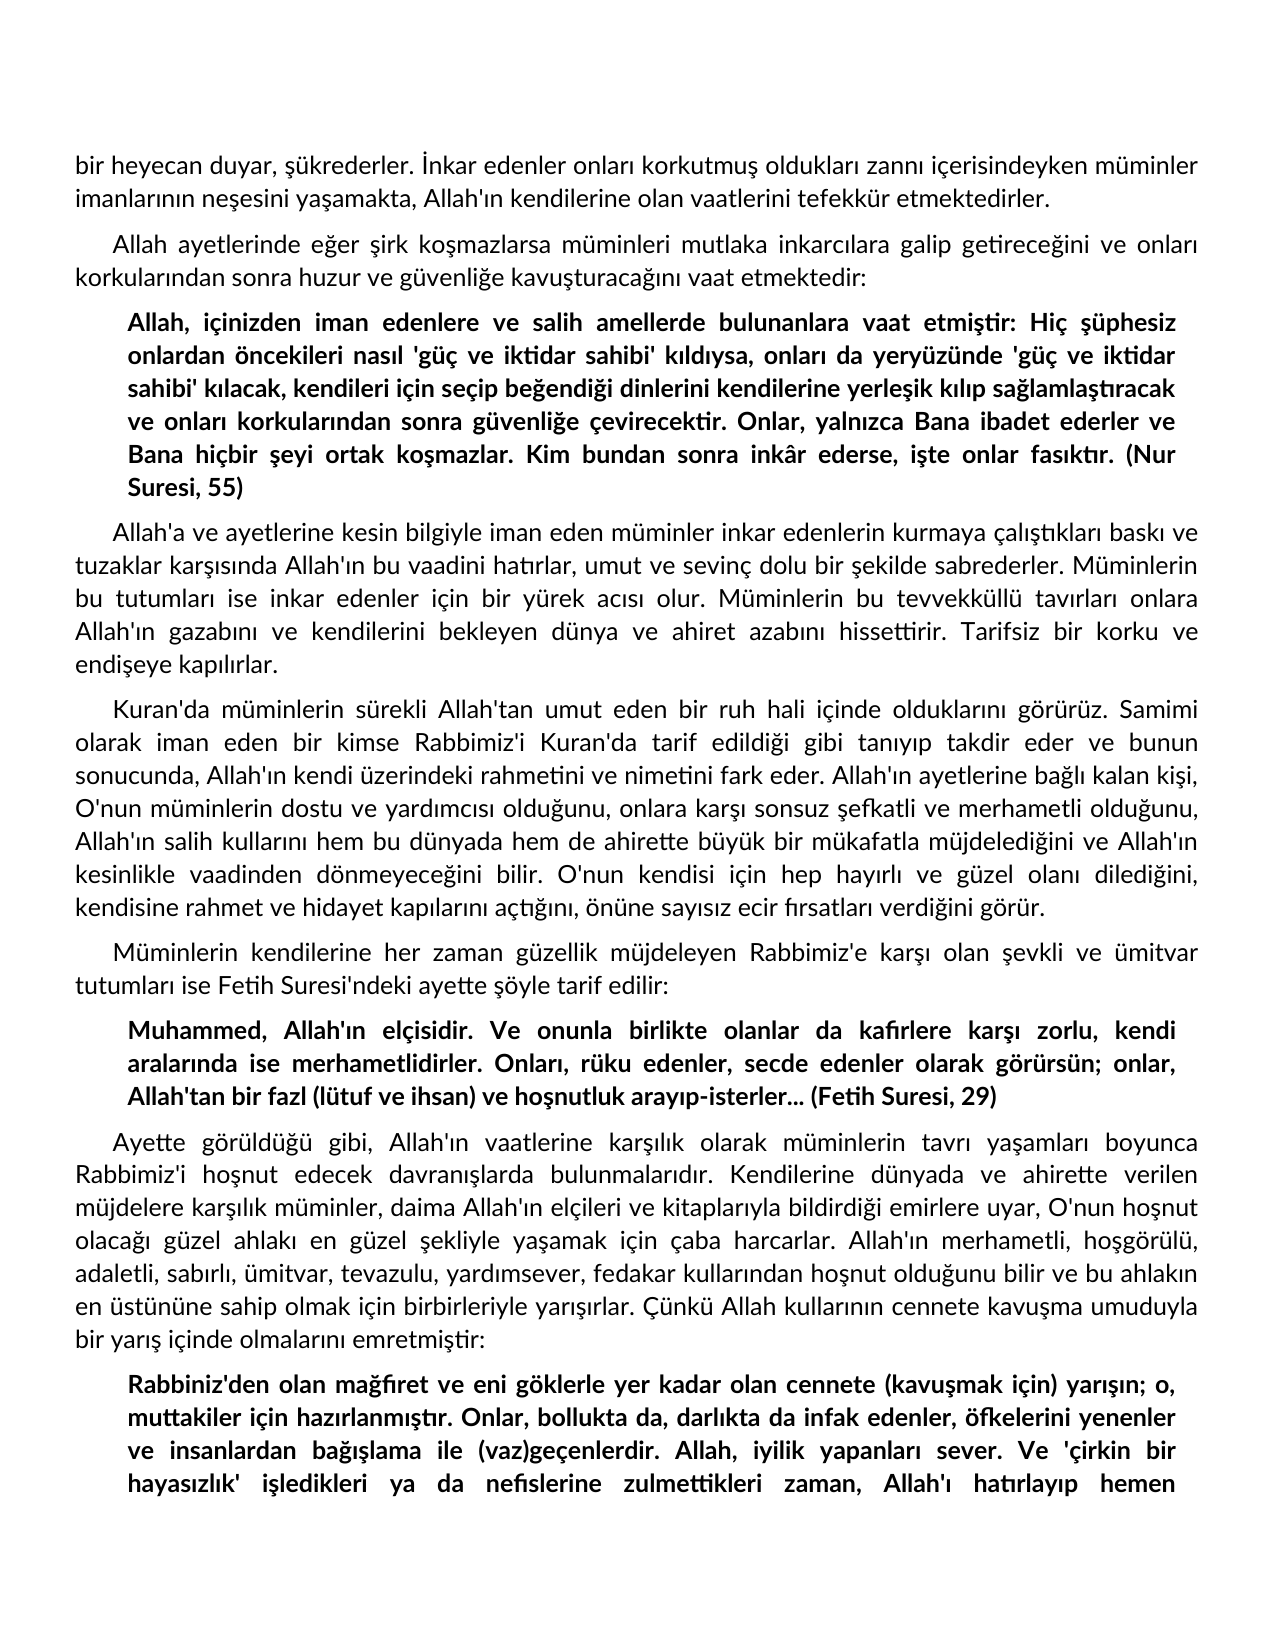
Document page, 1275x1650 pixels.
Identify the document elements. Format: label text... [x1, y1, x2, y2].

text Allah, içinizden iman edenlere ve salih amellerde bulunanlara vaat etmiştir: Hiç şüphesiz onlardan öncekileri nasıl 'güç ve iktidar sahibi' kıldıysa, onları da yeryüzünde 'güç ve iktidar sahibi' kılacak, kendileri için seçip beğendiği dinlerini kendilerine yerleşik kılıp sağlamlaştıracak ve onları korkularından sonra güvenliğe çevirecektir. Onlar, yalnızca Bana ibadet ederler ve Bana hiçbir şeyi ortak koşmazlar. Kim bundan sonra inkâr ederse, işte onlar fasıktır. (Nur Suresi, 55) [127, 307, 1177, 501]
text Rabbiniz'den olan mağfiret ve eni göklerle yer kadar olan cennete (kavuşmak için) yarışın; o, muttakiler için hazırlanmıştır. Onlar, bollukta da, darlıkta da infak edenler, öfkelerini yenenler ve insanlardan bağışlama ile (vaz)geçenlerdir. Allah, iyilik yapanları sever. Ve 'çirkin bir hayasızlık' işledikleri ya da nefislerine zulmettikleri zaman, Allah'ı hatırlayıp hemen [127, 1369, 1177, 1498]
text Kuran'da müminlerin sürekli Allah'tan umut eden bir ruh hali içinde olduklarını görürüz. Samimi olarak iman eden bir kimse Rabbimiz'i Kuran'da tarif edildiği gibi tanıyıp takdir eder ve bunun sonucunda, Allah'ın kendi üzerindeki rahmetini ve nimetini fark eder. Allah'ın ayetlerine bağlı kalan kişi, O'nun müminlerin dostu ve yardımcısı olduğunu, onlara karşı sonsuz şefkatli ve merhametli olduğunu, Allah'ın salih kullarını hem bu dünyada hem de ahirette büyük bir mükafatla müjdelediğini ve Allah'ın kesinlikle vaadinden dönmeyeceğini bilir. O'nun kendisi için hep hayırlı ve güzel olanı dilediğini, kendisine rahmet ve hidayet kapılarını açtığını, önüne sayısız ecir fırsatları verdiğini görür. [75, 694, 1200, 921]
text Muhammed, Allah'ın elçisidir. Ve onunla birlikte olanlar da kafirlere karşı zorlu, kendi aralarında ise merhametlidirler. Onları, rüku edenler, secde edenler olarak görürsün; onlar, Allah'tan bir fazl (lütuf ve ihsan) ve hoşnutluk arayıp-isterler... (Fetih Suresi, 29) [127, 1015, 1177, 1111]
text Müminlerin kendilerine her zaman güzellik müjdeleyen Rabbimiz'e karşı olan şevkli ve ümitvar tutumları ise Fetih Suresi'ndeki ayette şöyle tarif edilir: [75, 937, 1200, 999]
text Allah'a ve ayetlerine kesin bilgiyle iman eden müminler inkar edenlerin kurmaya çalıştıkları baskı ve tuzaklar karşısında Allah'ın bu vaadini hatırlar, umut ve sevinç dolu bir şekilde sabrederler. Müminlerin bu tutumları ise inkar edenler için bir yürek acısı olur. Müminlerin bu tevvekküllü tavırları onlara Allah'ın gazabını ve kendilerini bekleyen dünya ve ahiret azabını hissettirir. Tarifsiz bir korku ve endişeye kapılırlar. [75, 517, 1200, 678]
text bir heyecan duyar, şükrederler. İnkar edenler onları korkutmuş oldukları zannı içerisindeyken müminler imanlarının neşesini yaşamakta, Allah'ın kendilerine olan vaatlerini tefekkür etmektedirler. [75, 150, 1200, 213]
text Allah ayetlerinde eğer şirk koşmazlarsa müminleri mutlaka inkarcılara galip getireceğini ve onları korkularından sonra huzur ve güvenliğe kavuşturacağını vaat etmektedir: [75, 228, 1200, 291]
text Ayette görüldüğü gibi, Allah'ın vaatlerine karşılık olarak müminlerin tavrı yaşamları boyunca Rabbimiz'i hoşnut edecek davranışlarda bulunmalarıdır. Kendilerine dünyada ve ahirette verilen müjdelere karşılık müminler, daima Allah'ın elçileri ve kitaplarıyla bildirdiği emirlere uyar, O'nun hoşnut olacağı güzel ahlakı en güzel şekliyle yaşamak için çaba harcarlar. Allah'ın merhametli, hoşgörülü, adaletli, sabırlı, ümitvar, tevazulu, yardımsever, fedakar kullarından hoşnut olduğunu bilir ve bu ahlakın en üstününe sahip olmak için birbirleriyle yarışırlar. Çünkü Allah kullarının cennete kavuşma umuduyla bir yarış içinde olmalarını emretmiştir: [75, 1126, 1200, 1354]
